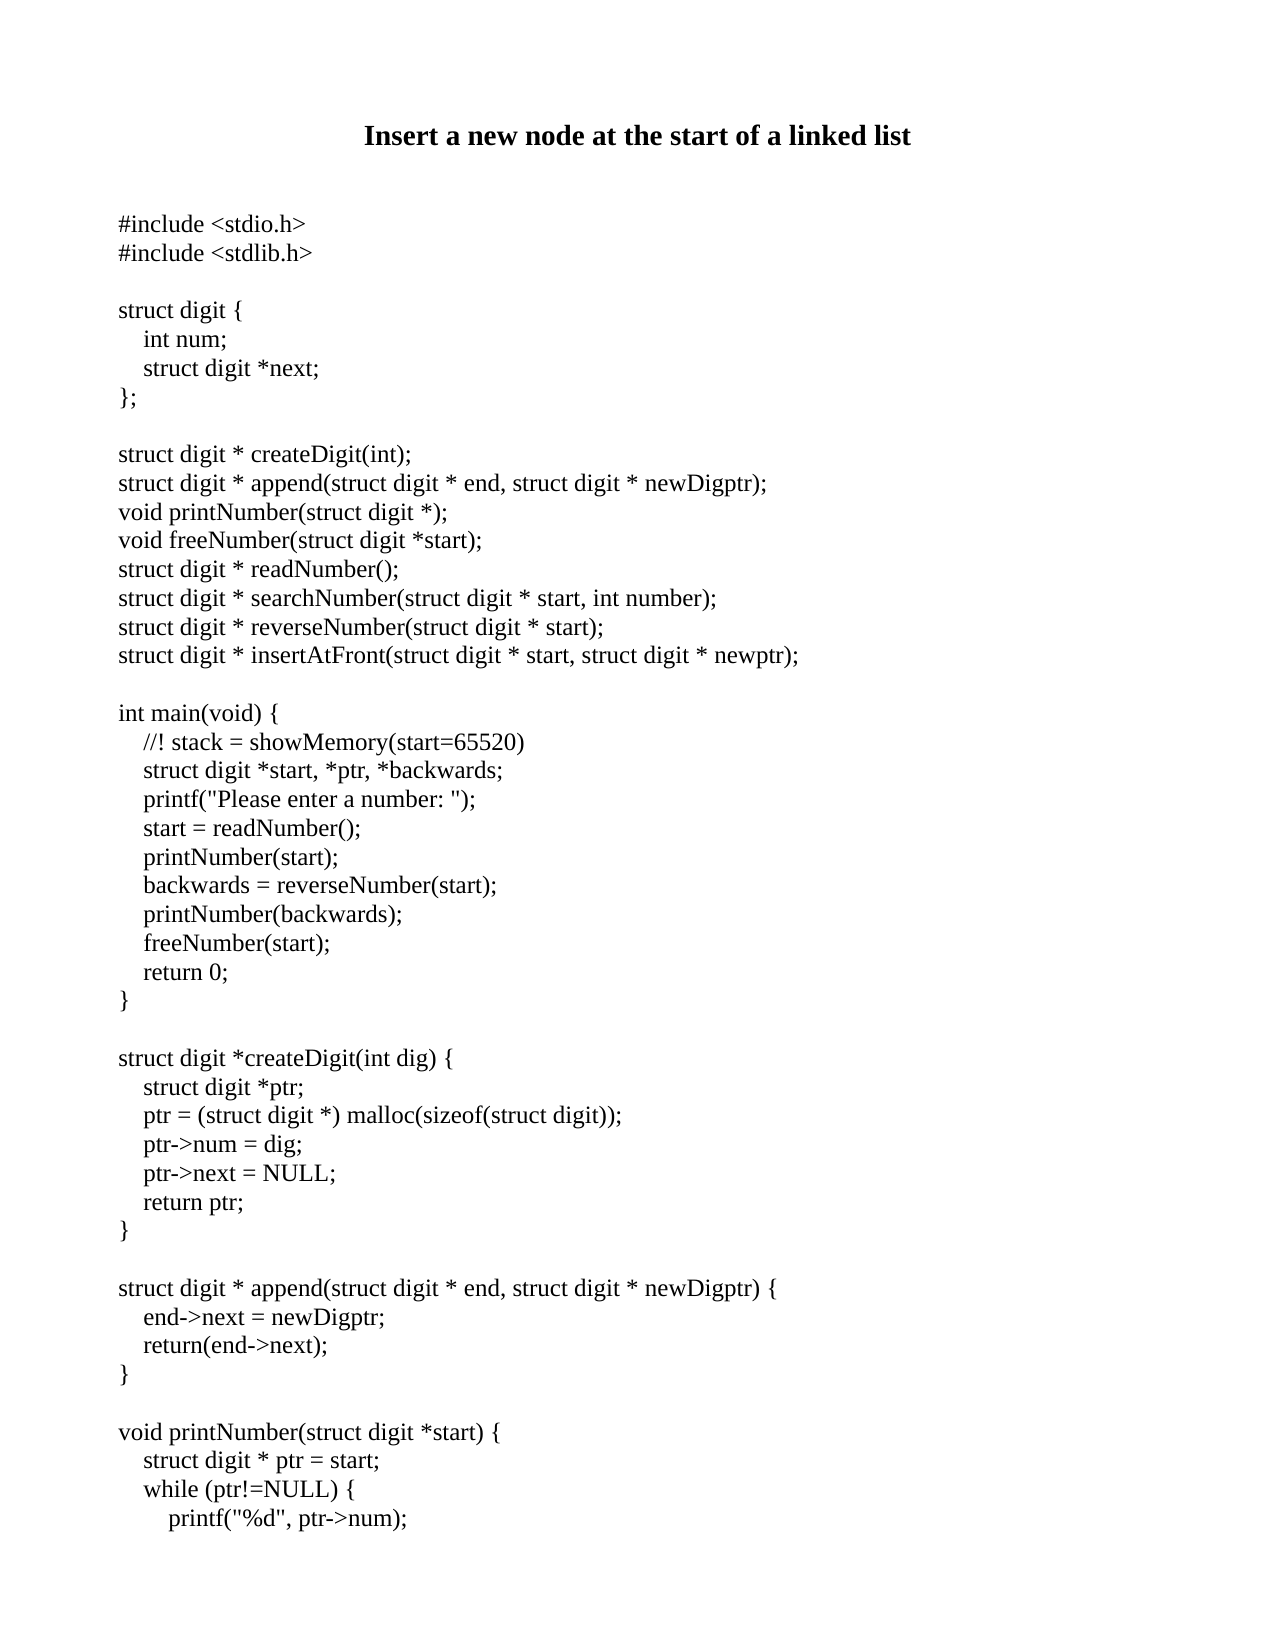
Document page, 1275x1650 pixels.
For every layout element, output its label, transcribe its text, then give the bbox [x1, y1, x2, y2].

text #include <stdio.h> [118, 209, 1157, 238]
text }; [118, 382, 1157, 410]
text printNumber(start); [118, 842, 1157, 870]
text struct digit * reverseNumber(struct digit * start); [118, 612, 1157, 640]
text struct digit * append(struct digit * end, struct digit * newDigptr) { [118, 1273, 1157, 1302]
text printf("%d", ptr->num); [118, 1503, 1157, 1532]
text int main(void) { [118, 698, 1157, 727]
text struct digit * searchNumber(struct digit * start, int number); [118, 583, 1157, 612]
text int num; [118, 324, 1157, 353]
text //! stack = showMemory(start=65520) [118, 727, 1157, 755]
text printNumber(backwards); [118, 899, 1157, 928]
text end->next = newDigptr; [118, 1302, 1157, 1330]
text ptr = (struct digit *) malloc(sizeof(struct digit)); [118, 1100, 1157, 1129]
text printf("Please enter a number: "); [118, 784, 1157, 813]
text struct digit { [118, 295, 1157, 324]
text struct digit * readNumber(); [118, 554, 1157, 583]
text struct digit *next; [118, 353, 1157, 382]
text return 0; [118, 957, 1157, 985]
text return(end->next); [118, 1330, 1157, 1359]
text struct digit *start, *ptr, *backwards; [118, 755, 1157, 784]
text void freeNumber(struct digit *start); [118, 525, 1157, 554]
text backwards = reverseNumber(start); [118, 870, 1157, 899]
text } [118, 1359, 1157, 1388]
text Insert a new node at the start of a linked list [118, 118, 1157, 152]
text while (ptr!=NULL) { [118, 1474, 1157, 1503]
text start = readNumber(); [118, 813, 1157, 842]
text struct digit * insertAtFront(struct digit * start, struct digit * newptr); [118, 640, 1157, 669]
text struct digit * append(struct digit * end, struct digit * newDigptr); [118, 468, 1157, 497]
text struct digit *ptr; [118, 1072, 1157, 1100]
text void printNumber(struct digit *start) { [118, 1417, 1157, 1445]
text #include <stdlib.h> [118, 238, 1157, 267]
text struct digit * createDigit(int); [118, 439, 1157, 468]
text freeNumber(start); [118, 928, 1157, 957]
text ptr->next = NULL; [118, 1158, 1157, 1187]
text void printNumber(struct digit *); [118, 497, 1157, 525]
text return ptr; [118, 1187, 1157, 1215]
text struct digit *createDigit(int dig) { [118, 1043, 1157, 1072]
text ptr->num = dig; [118, 1129, 1157, 1158]
text struct digit * ptr = start; [118, 1445, 1157, 1474]
text } [118, 985, 1157, 1014]
text } [118, 1215, 1157, 1244]
